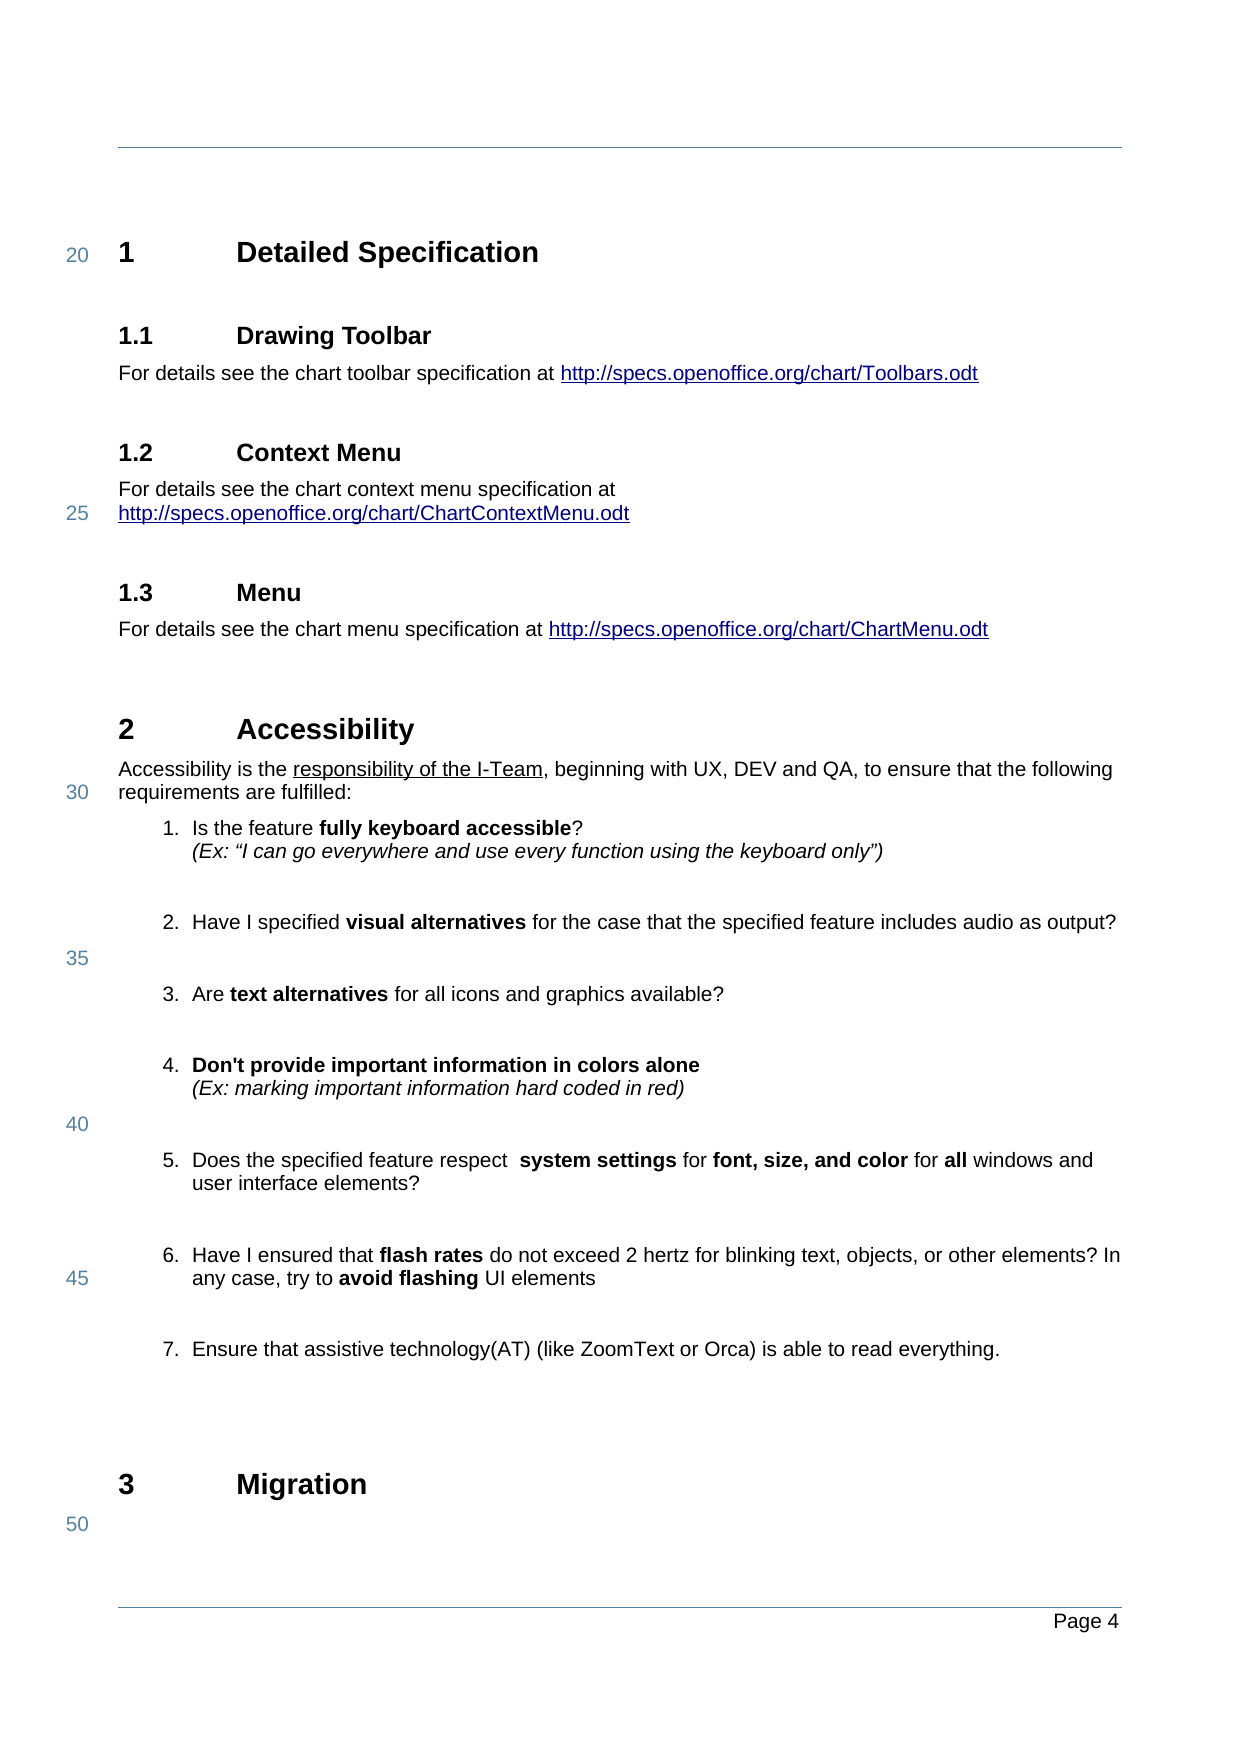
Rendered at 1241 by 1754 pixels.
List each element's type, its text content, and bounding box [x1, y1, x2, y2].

list Does the specified feature respect system settings for font, size, and color for all windows and user interface elements? [162, 1148, 1122, 1195]
list <Start typing here> [162, 1302, 1122, 1325]
text For details see the chart toolbar specification at http://specs.openoffice.org/chart/Toolbars.odt [118, 361, 1122, 384]
list Ensure that assistive technology(AT) (like ZoomText or Orca) is able to read everything. [162, 1338, 1122, 1361]
list <Start typing here> [162, 875, 1122, 898]
list <Start typing here> [162, 1207, 1122, 1231]
list <Start typing here> [162, 1373, 1122, 1397]
text Accessibility is the responsibility of the I-Team, beginning with UX, DEV and QA, to ensure that the following requirements are fulfilled: [118, 757, 1122, 804]
list <Start typing here> [162, 1018, 1122, 1041]
list <Start typing here> [162, 947, 1122, 970]
subtitle Migration [118, 1468, 1122, 1501]
subtitle Accessibility [118, 713, 1122, 745]
list Don't provide important information in colors alone (Ex: marking important information hard coded in red) [162, 1054, 1122, 1100]
text <Start typing here ----- If this part is irrelevant state a reason for its absence!> [118, 1513, 1122, 1536]
subtitle Context Menu [118, 438, 1122, 466]
list Have I specified visual alternatives for the case that the specified feature includes audio as output? [162, 911, 1122, 934]
list Have I ensured that flash rates do not exceed 2 hertz for blinking text, objects, or other elements? In any case, try to avoid flashing UI elements [162, 1243, 1122, 1289]
subtitle Drawing Toolbar [118, 322, 1122, 349]
text For details see the chart context menu specification at http://specs.openoffice.org/chart/ChartContextMenu.odt [118, 478, 1122, 524]
text For details see the chart menu specification at http://specs.openoffice.org/chart/ChartMenu.odt [118, 618, 1122, 641]
list <Start typing here> [162, 1113, 1122, 1136]
list Is the feature fully keyboard accessible? (Ex: “I can go everywhere and use every function using the keyboard only”) [162, 816, 1122, 863]
subtitle Menu [118, 578, 1122, 606]
list Are text alternatives for all icons and graphics available? [162, 982, 1122, 1006]
subtitle Detailed Specification [118, 236, 1122, 268]
